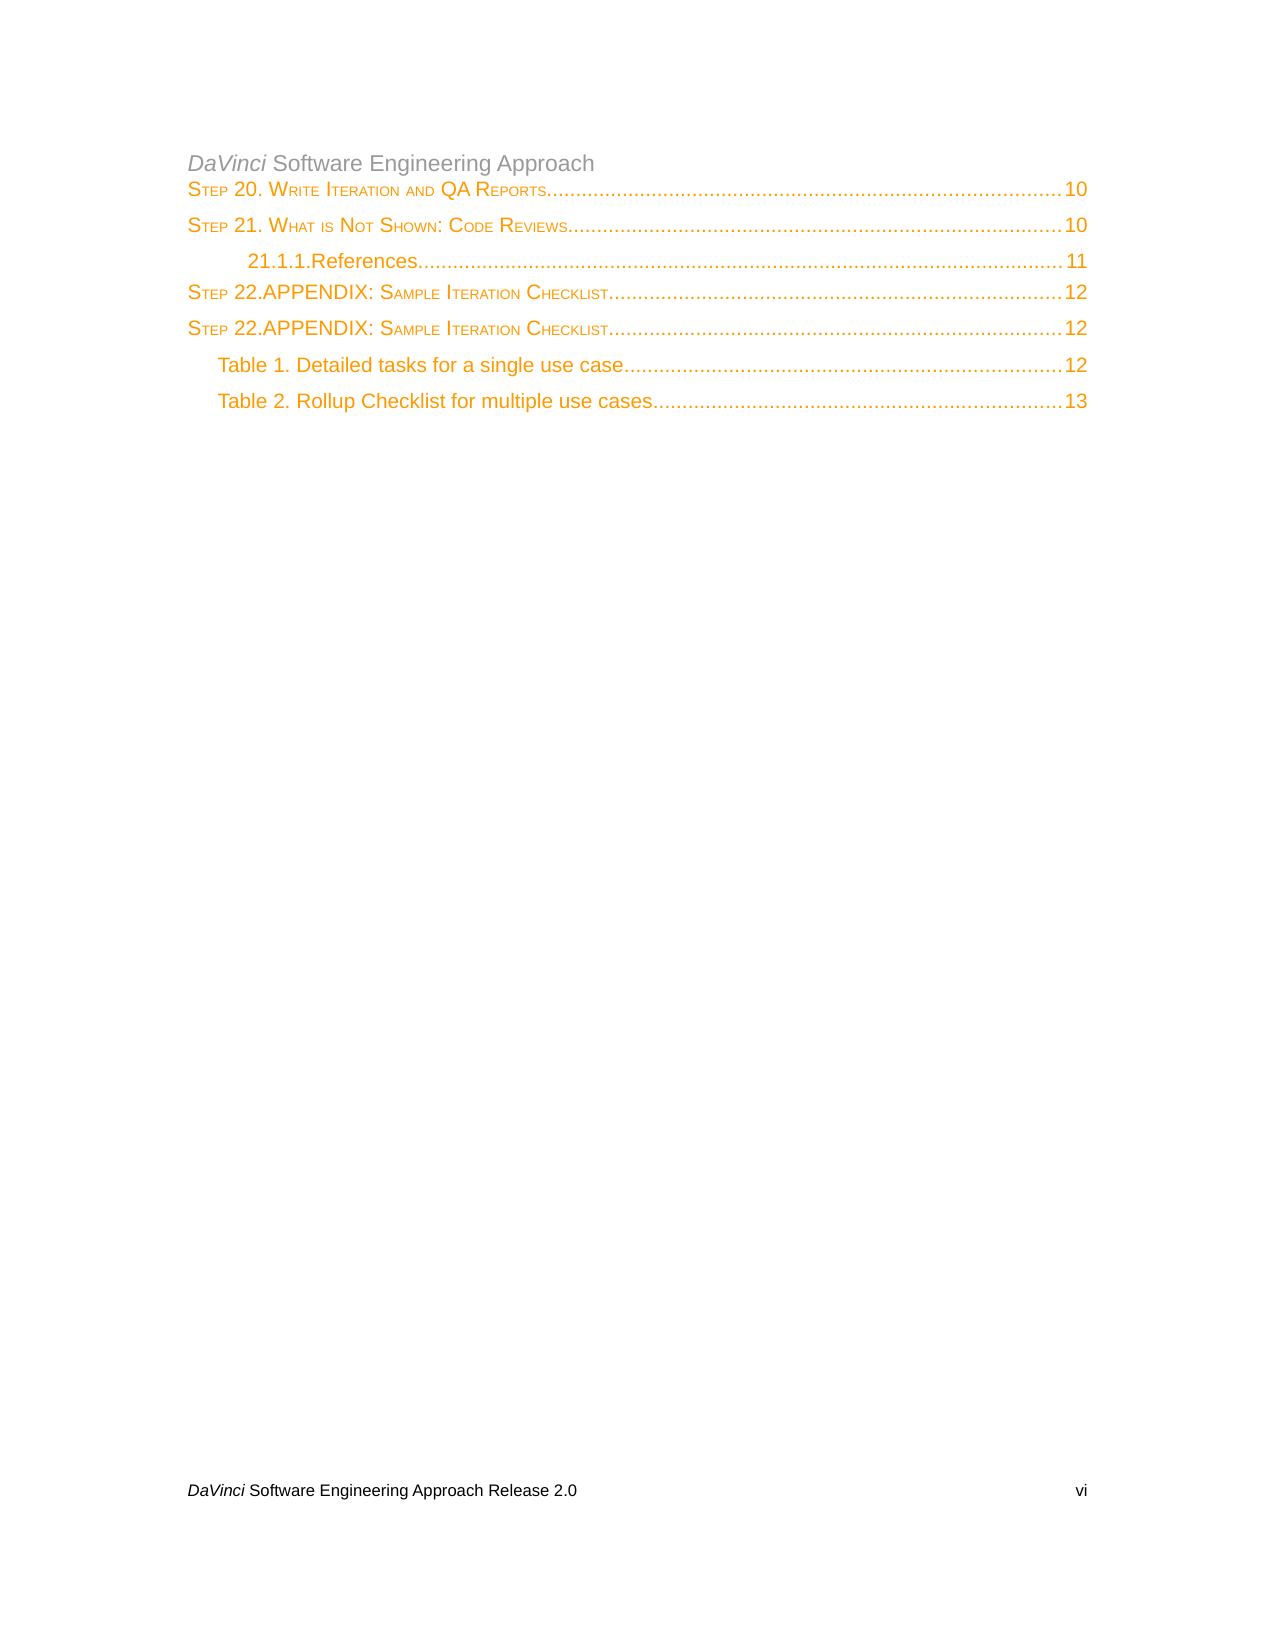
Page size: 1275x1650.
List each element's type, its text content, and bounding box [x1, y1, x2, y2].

text 21.1.1.References 11 [247, 249, 1087, 273]
text Step 22.APPENDIX: Sample Iteration Checklist 12 [187, 279, 1087, 303]
text Step 21. What is Not Shown: Code Reviews 10 [187, 213, 1087, 237]
text Table 1. Detailed tasks for a single use case 12 [217, 352, 1087, 376]
text Step 22.APPENDIX: Sample Iteration Checklist 12 [187, 316, 1087, 340]
text Table 2. Rollup Checklist for multiple use cases 13 [217, 389, 1087, 413]
text Step 20. Write Iteration and QA Reports 10 [187, 176, 1087, 200]
